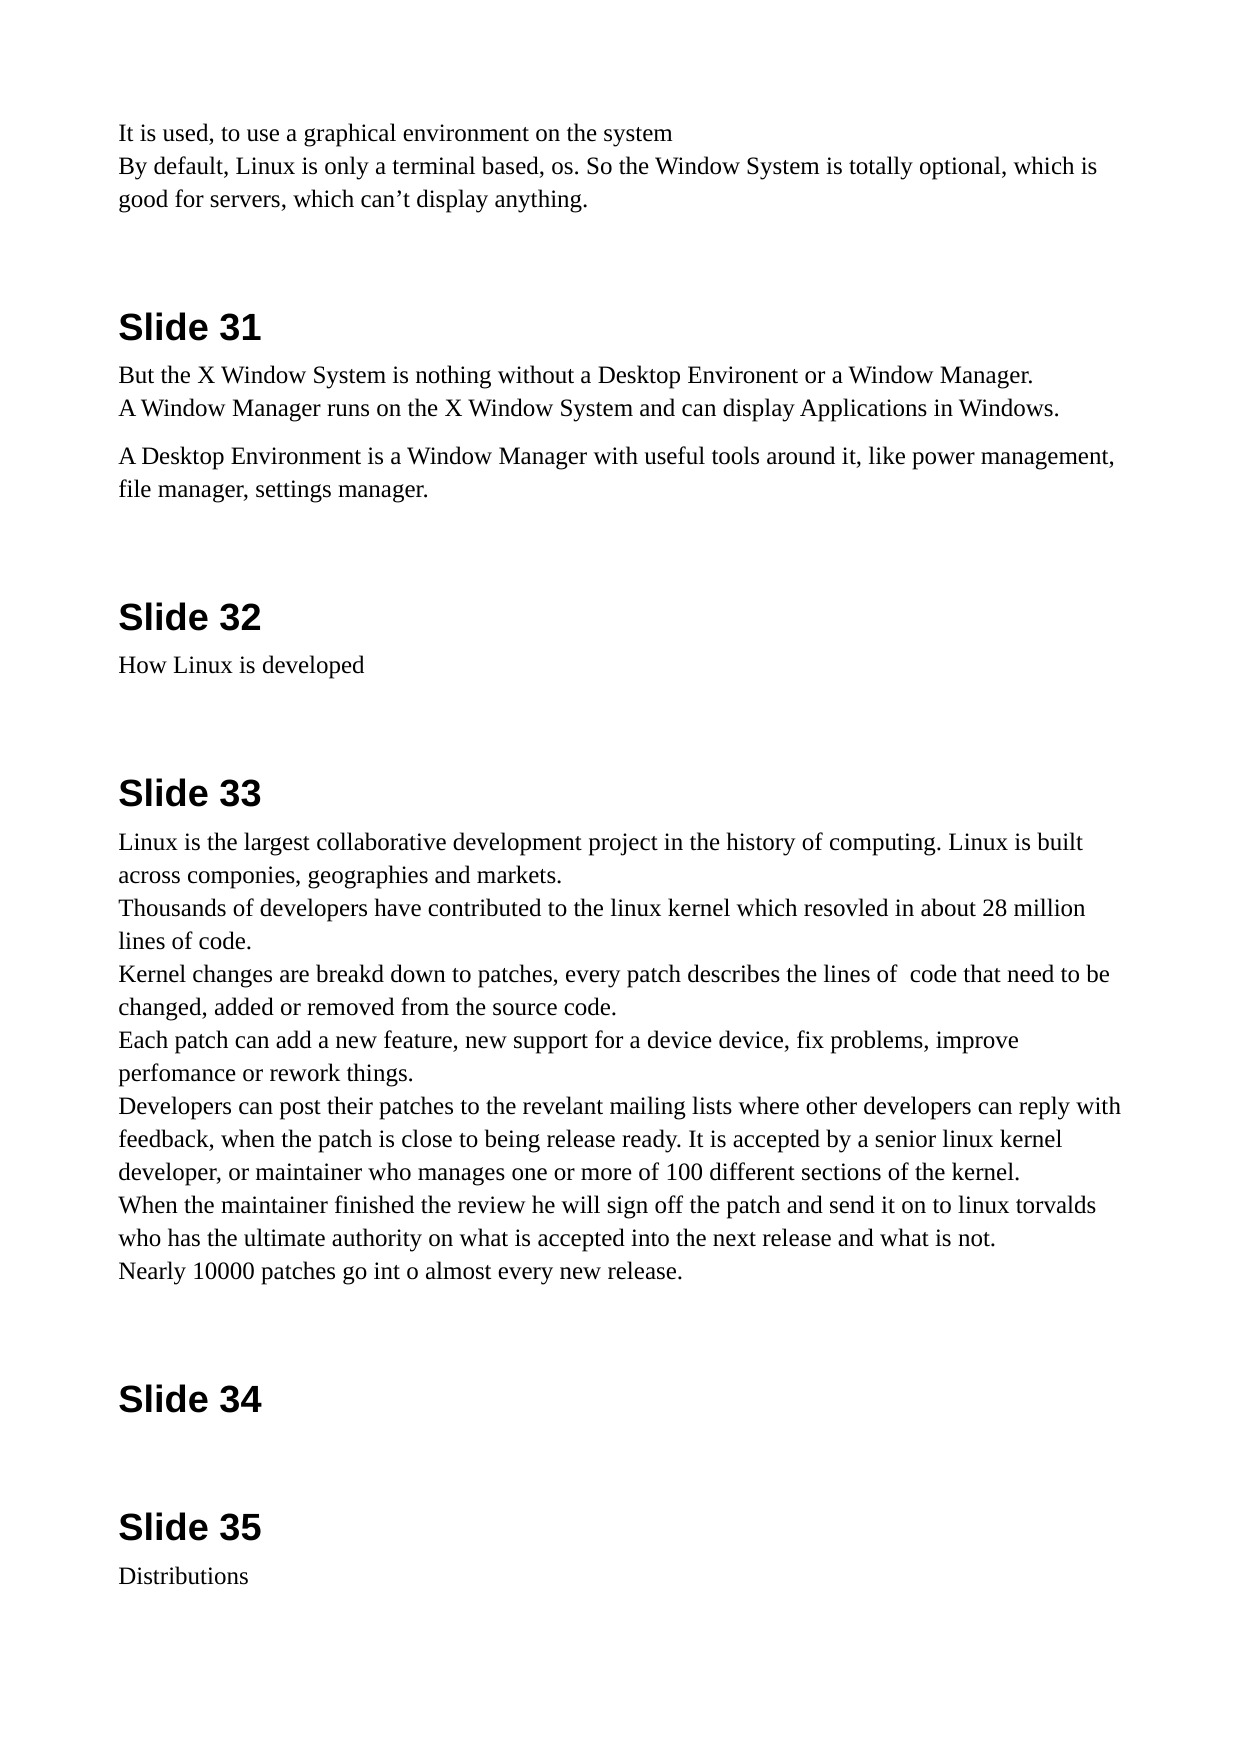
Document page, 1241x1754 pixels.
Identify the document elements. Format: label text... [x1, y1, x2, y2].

text How Linux is developed [118, 651, 1122, 679]
text It is used, to use a graphical environment on the system By default, Linux is only a terminal based, os. So the Window System is totally optional, which is good for servers, which can’t display anything. [118, 118, 1122, 213]
subtitle Slide 31 [118, 304, 1122, 348]
text A Desktop Environment is a Window Manager with useful tools around it, like power management, file manager, settings manager. [118, 441, 1122, 503]
text Distributions [118, 1561, 1122, 1590]
subtitle Slide 33 [118, 771, 1122, 814]
subtitle Slide 35 [118, 1505, 1122, 1549]
text But the X Window System is nothing without a Desktop Environent or a Window Manager. A Window Manager runs on the X Window System and can display Applications in Windows. [118, 361, 1122, 422]
subtitle Slide 34 [118, 1376, 1122, 1420]
text Linux is the largest collaborative development project in the history of computing. Linux is built across componies, geographies and markets. Thousands of developers have contributed to the linux kernel which resovled in about 28 million lines of code. Kernel changes are breakd down to patches, every patch describes the lines of code that need to be changed, added or removed from the source code. Each patch can add a new feature, new support for a device device, fix problems, improve perfomance or rework things. Developers can post their patches to the revelant mailing lists where other developers can reply with feedback, when the patch is close to being release ready. It is accepted by a senior linux kernel developer, or maintainer who manages one or more of 100 different sections of the kernel. When the maintainer finished the review he will sign off the patch and send it on to linux torvalds who has the ultimate authority on what is accepted into the next release and what is not. Nearly 10000 patches go int o almost every new release. [118, 827, 1122, 1285]
subtitle Slide 32 [118, 594, 1122, 638]
